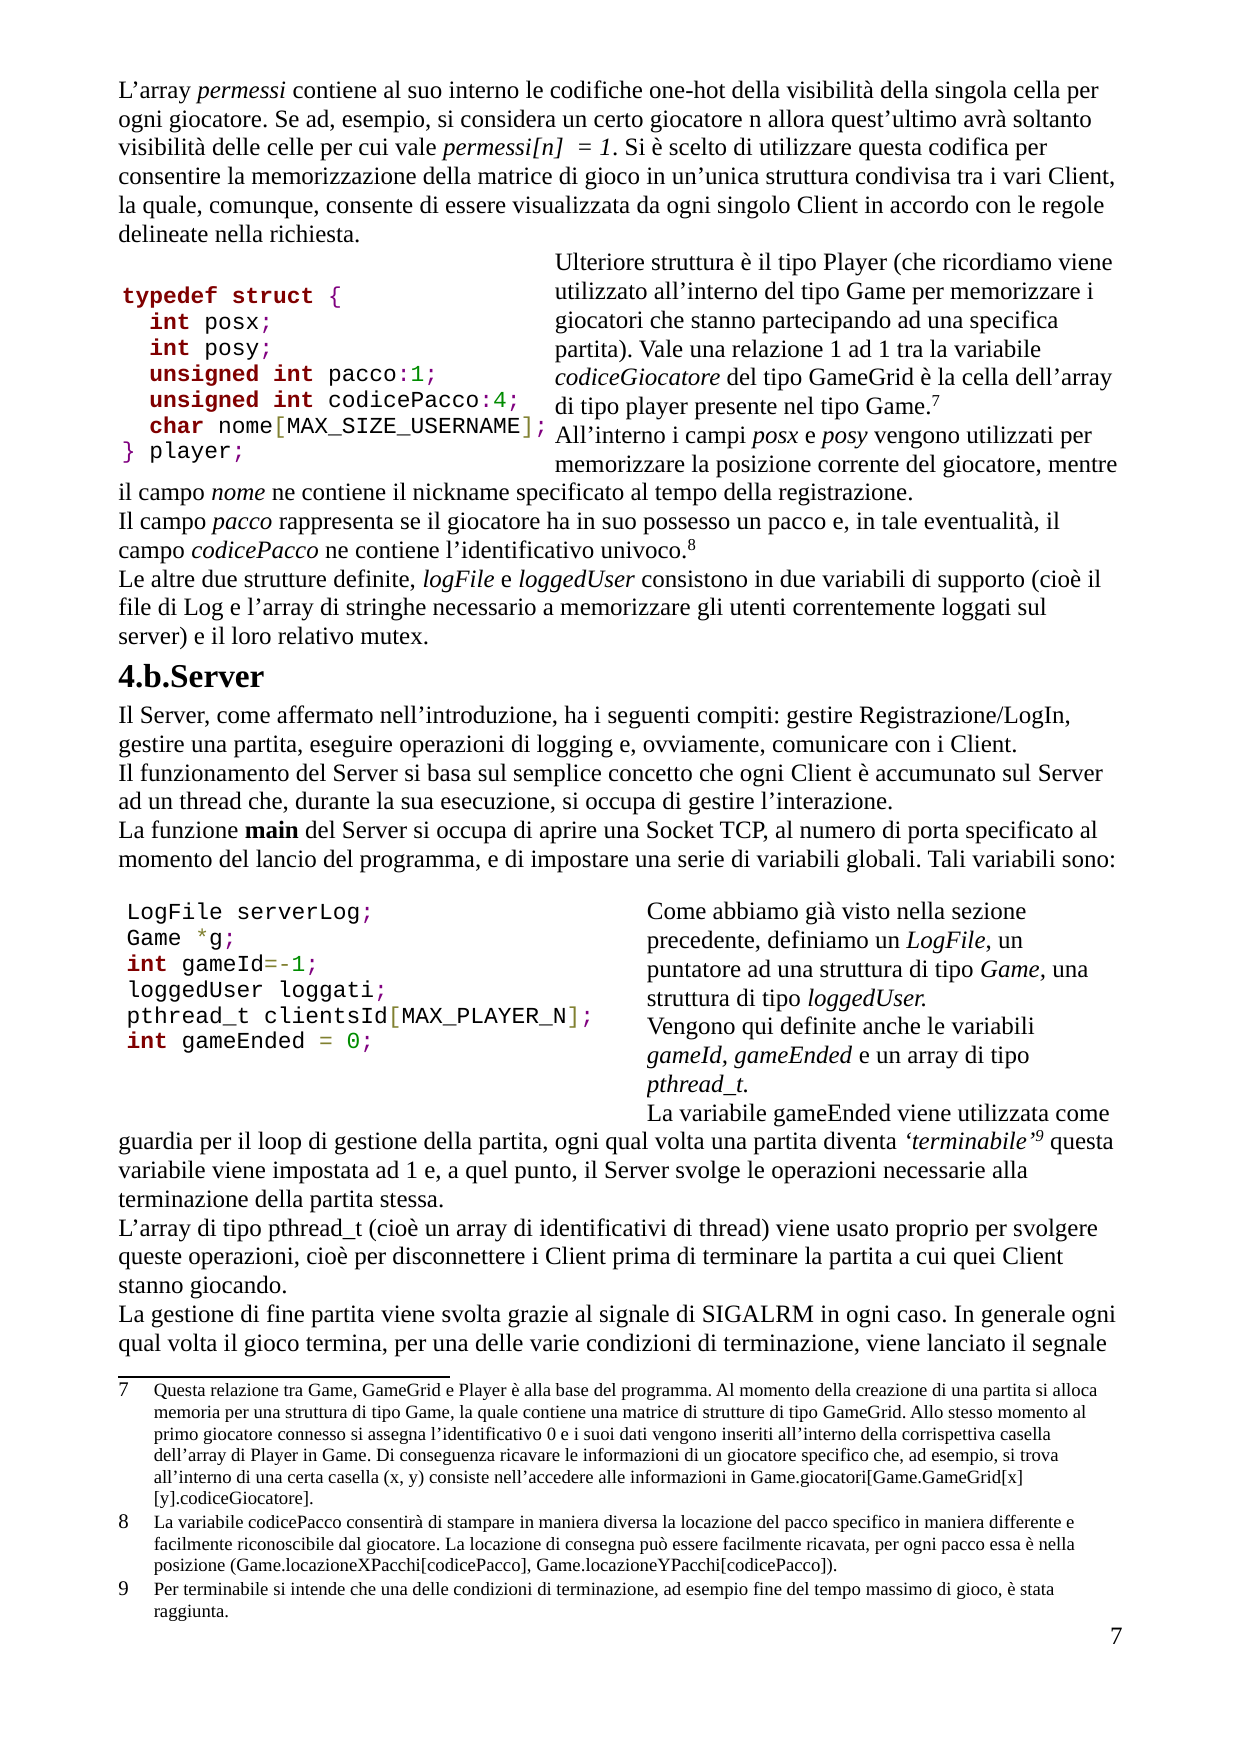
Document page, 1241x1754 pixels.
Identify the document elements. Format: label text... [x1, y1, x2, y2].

text La variabile codicePacco consentirà di stampare in maniera diversa la locazione del pacco specifico in maniera differente e facilmente riconoscibile dal giocatore. La locazione di consegna può essere facilmente ricavata, per ogni pacco essa è nella posizione (Game.locazioneXPacchi[codicePacco], Game.locazioneYPacchi[codicePacco]). [118, 1509, 1122, 1576]
text int posy; [122, 336, 554, 362]
text La funzione main del Server si occupa di aprire una Socket TCP, al numero di porta specificato al momento del lancio del programma, e di impostare una serie di variabili globali. Tali variabili sono: [118, 815, 1122, 873]
text 4.b.Server [118, 656, 1122, 694]
text unsigned int codicePacco:4; [122, 388, 554, 414]
text La variabile gameEnded viene utilizzata come guardia per il loop di gestione della partita, ogni qual volta una partita diventa ‘terminabile’ questa variabile viene impostata ad 1 e, a quel punto, il Server svolge le operazioni necessarie alla terminazione della partita stessa. [118, 1098, 1122, 1213]
text int gameId=-1; [126, 952, 647, 978]
text Come abbiamo già visto nella sezione precedente, definiamo un LogFile, un puntatore ad una struttura di tipo Game, una struttura di tipo loggedUser. [118, 896, 1122, 1011]
text Il Server, come affermato nell’introduzione, ha i seguenti compiti: gestire Registrazione/LogIn, gestire una partita, eseguire operazioni di logging e, ovviamente, comunicare con i Client. [118, 700, 1122, 758]
text int posx; [122, 310, 554, 336]
text [126, 1056, 647, 1116]
text LogFile serverLog; [126, 900, 647, 926]
text char nome[MAX_SIZE_USERNAME]; [122, 414, 554, 440]
text } player; [122, 440, 554, 466]
text Questa relazione tra Game, GameGrid e Player è alla base del programma. Al momento della creazione di una partita si alloca memoria per una struttura di tipo Game, la quale contiene una matrice di strutture di tipo GameGrid. Allo stesso momento al primo giocatore connesso si assegna l’identificativo 0 e i suoi dati vengono inseriti all’interno della corrispettiva casella dell’array di Player in Game. Di conseguenza ricavare le informazioni di un giocatore specifico che, ad esempio, si trova all’interno di una certa casella (x, y) consiste nell’accedere alle informazioni in Game.giocatori[Game.GameGrid[x][y].codiceGiocatore]. [118, 1377, 1122, 1509]
text Game *g; [126, 926, 647, 952]
text La gestione di fine partita viene svolta grazie al signale di SIGALRM in ogni caso. In generale ogni qual volta il gioco termina, per una delle varie condizioni di terminazione, viene lanciato il segnale [118, 1299, 1122, 1356]
text All’interno i campi posx e posy vengono utilizzati per memorizzare la posizione corrente del giocatore, mentre il campo nome ne contiene il nickname specificato al tempo della registrazione. [118, 420, 1122, 506]
text Per terminabile si intende che una delle condizioni di terminazione, ad esempio fine del tempo massimo di gioco, è stata raggiunta. [118, 1576, 1122, 1621]
text L’array di tipo pthread_t (cioè un array di identificativi di thread) viene usato proprio per svolgere queste operazioni, cioè per disconnettere i Client prima di terminare la partita a cui quei Client stanno giocando. [118, 1213, 1122, 1299]
text Ulteriore struttura è il tipo Player (che ricordiamo viene utilizzato all’interno del tipo Game per memorizzare i giocatori che stanno partecipando ad una specifica partita). Vale una relazione 1 ad 1 tra la variabile codiceGiocatore del tipo GameGrid è la cella dell’array di tipo player presente nel tipo Game. [118, 247, 1122, 420]
text pthread_t clientsId[MAX_PLAYER_N]; [126, 1004, 647, 1030]
text Le altre due strutture definite, logFile e loggedUser consistono in due variabili di supporto (cioè il file di Log e l’array di stringhe necessario a memorizzare gli utenti correntemente loggati sul server) e il loro relativo mutex. [118, 564, 1122, 650]
text Vengono qui definite anche le variabili gameId, gameEnded e un array di tipo pthread_t. [647, 1011, 1122, 1098]
text int gameEnded = 0; [126, 1030, 647, 1056]
text L’array permessi contiene al suo interno le codifiche one-hot della visibilità della singola cella per ogni giocatore. Se ad, esempio, si considera un certo giocatore n allora quest’ultimo avrà soltanto visibilità delle celle per cui vale permessi[n] = 1. Si è scelto di utilizzare questa codifica per consentire la memorizzazione della matrice di gioco in un’unica struttura condivisa tra i vari Client, la quale, comunque, consente di essere visualizzata da ogni singolo Client in accordo con le regole delineate nella richiesta. [118, 75, 1122, 247]
text Il funzionamento del Server si basa sul semplice concetto che ogni Client è accumunato sul Server ad un thread che, durante la sua esecuzione, si occupa di gestire l’interazione. [118, 758, 1122, 815]
text loggedUser loggati; [126, 978, 647, 1004]
text unsigned int pacco:1; [122, 362, 554, 388]
text typedef struct { [122, 284, 554, 310]
text Il campo pacco rappresenta se il giocatore ha in suo possesso un pacco e, in tale eventualità, il campo codicePacco ne contiene l’identificativo univoco. [118, 506, 1122, 564]
